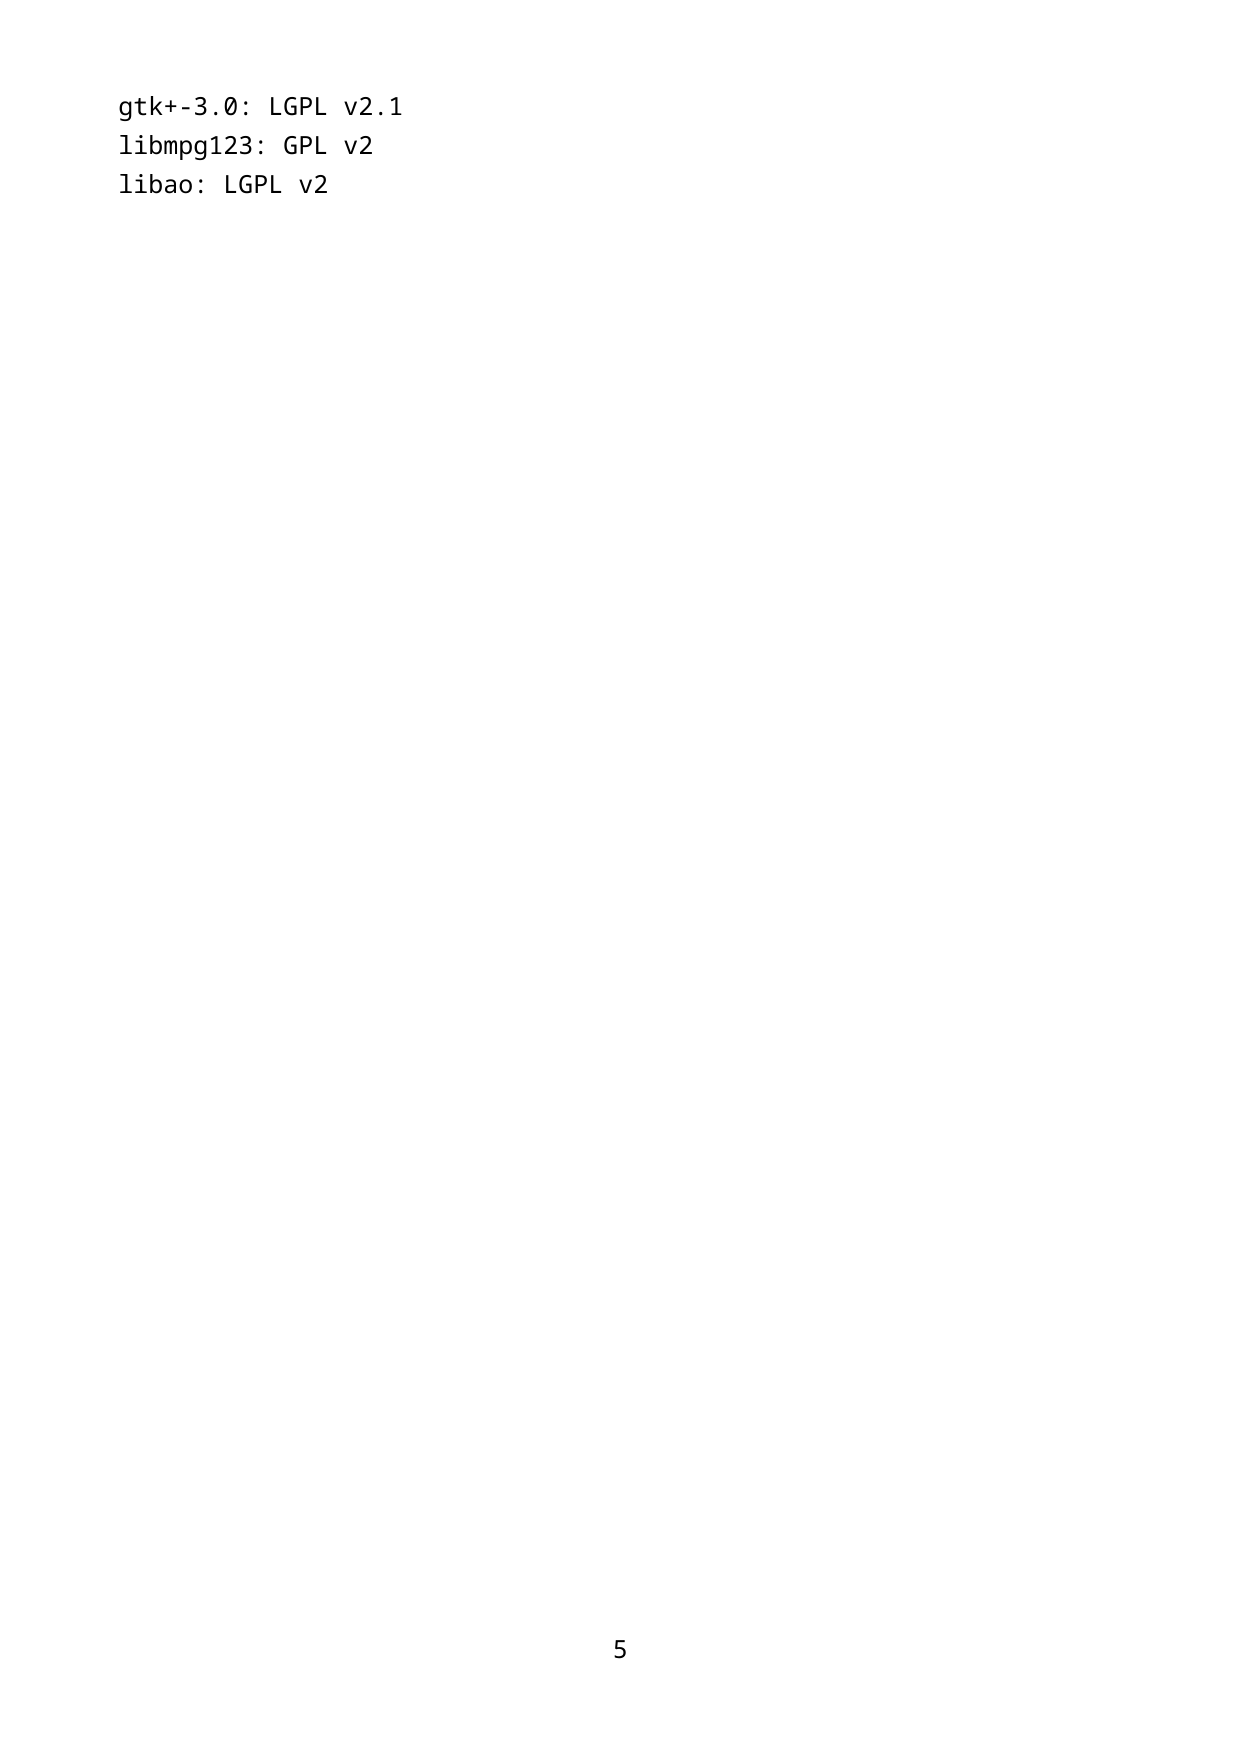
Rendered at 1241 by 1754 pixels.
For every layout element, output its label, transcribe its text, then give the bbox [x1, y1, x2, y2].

text gtk+-3.0: LGPL v2.1 libmpg123: GPL v2 libao: LGPL v2 [118, 88, 1122, 201]
